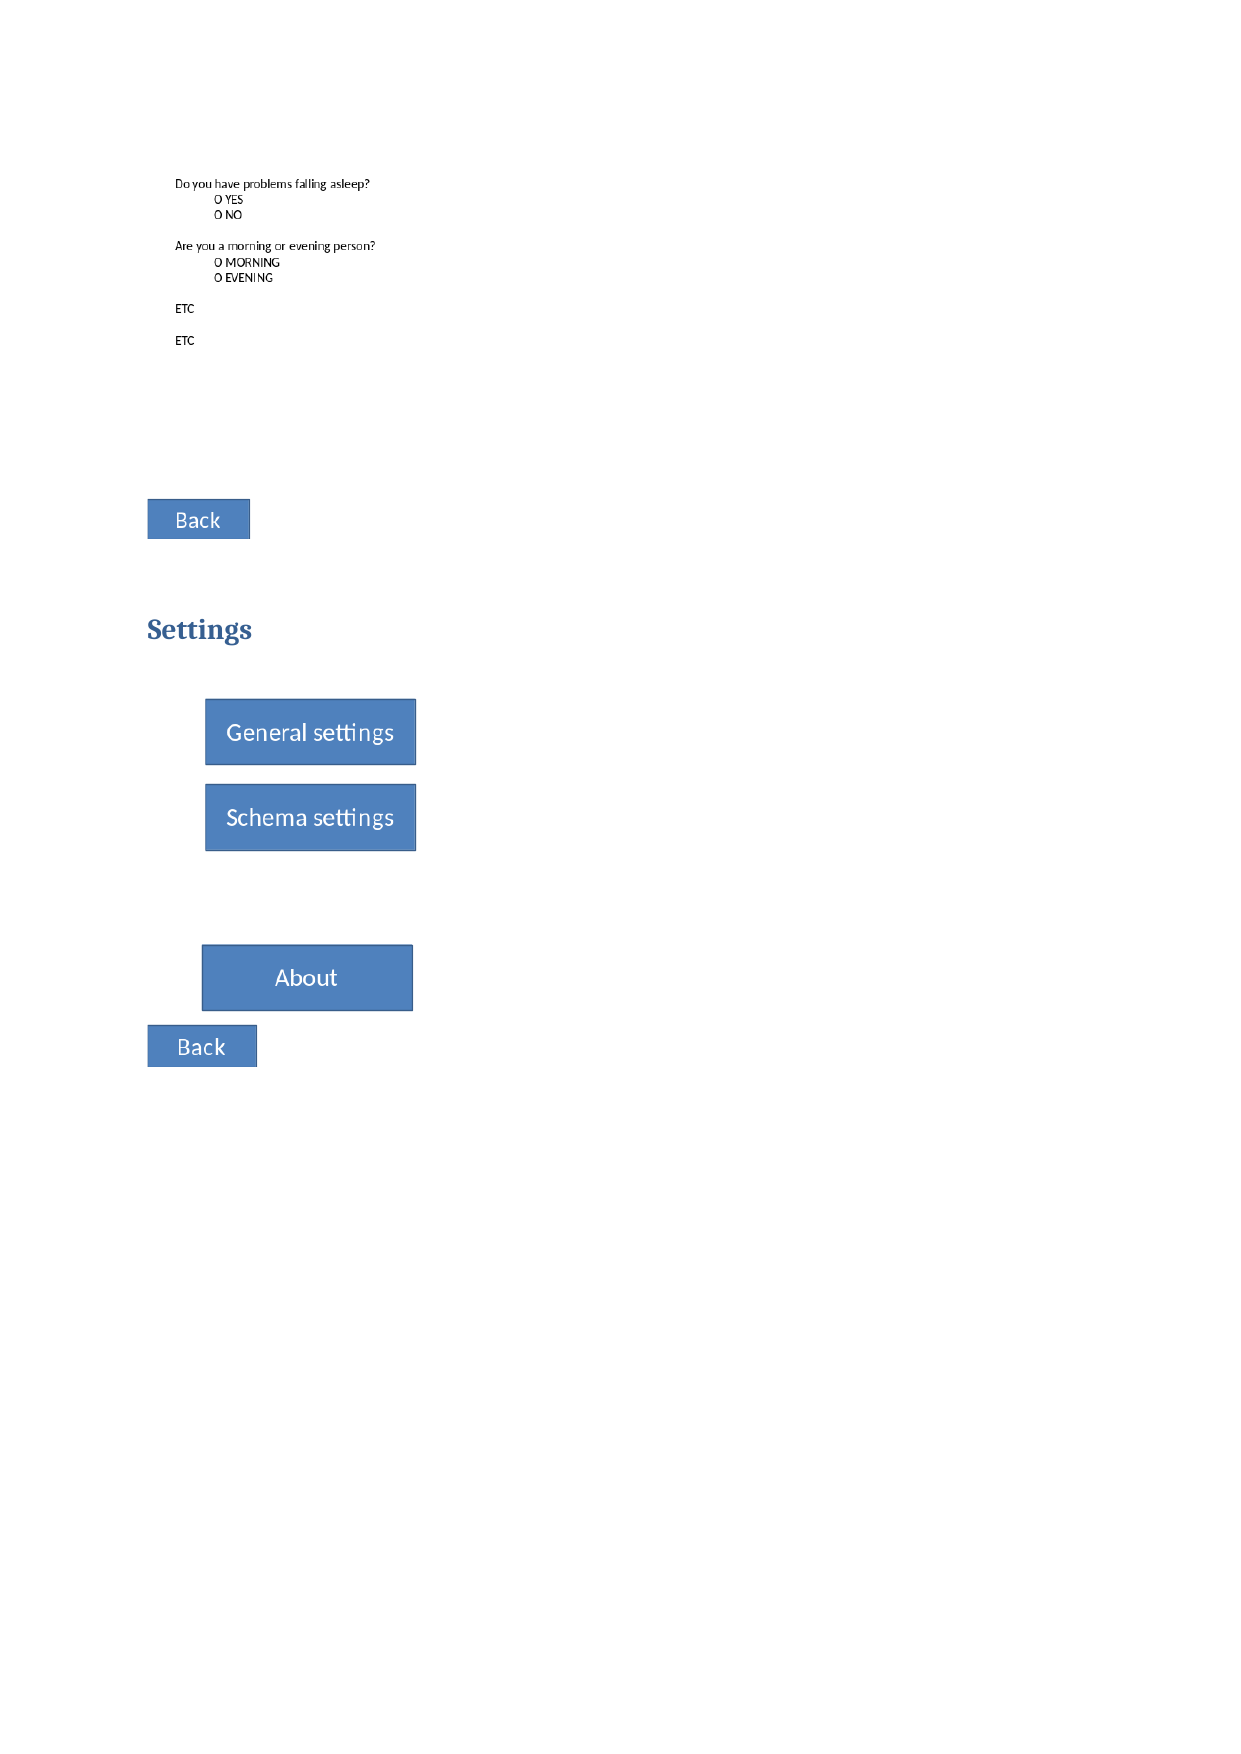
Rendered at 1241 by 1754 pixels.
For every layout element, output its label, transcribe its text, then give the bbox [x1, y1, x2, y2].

subtitle Settings [148, 613, 1093, 647]
